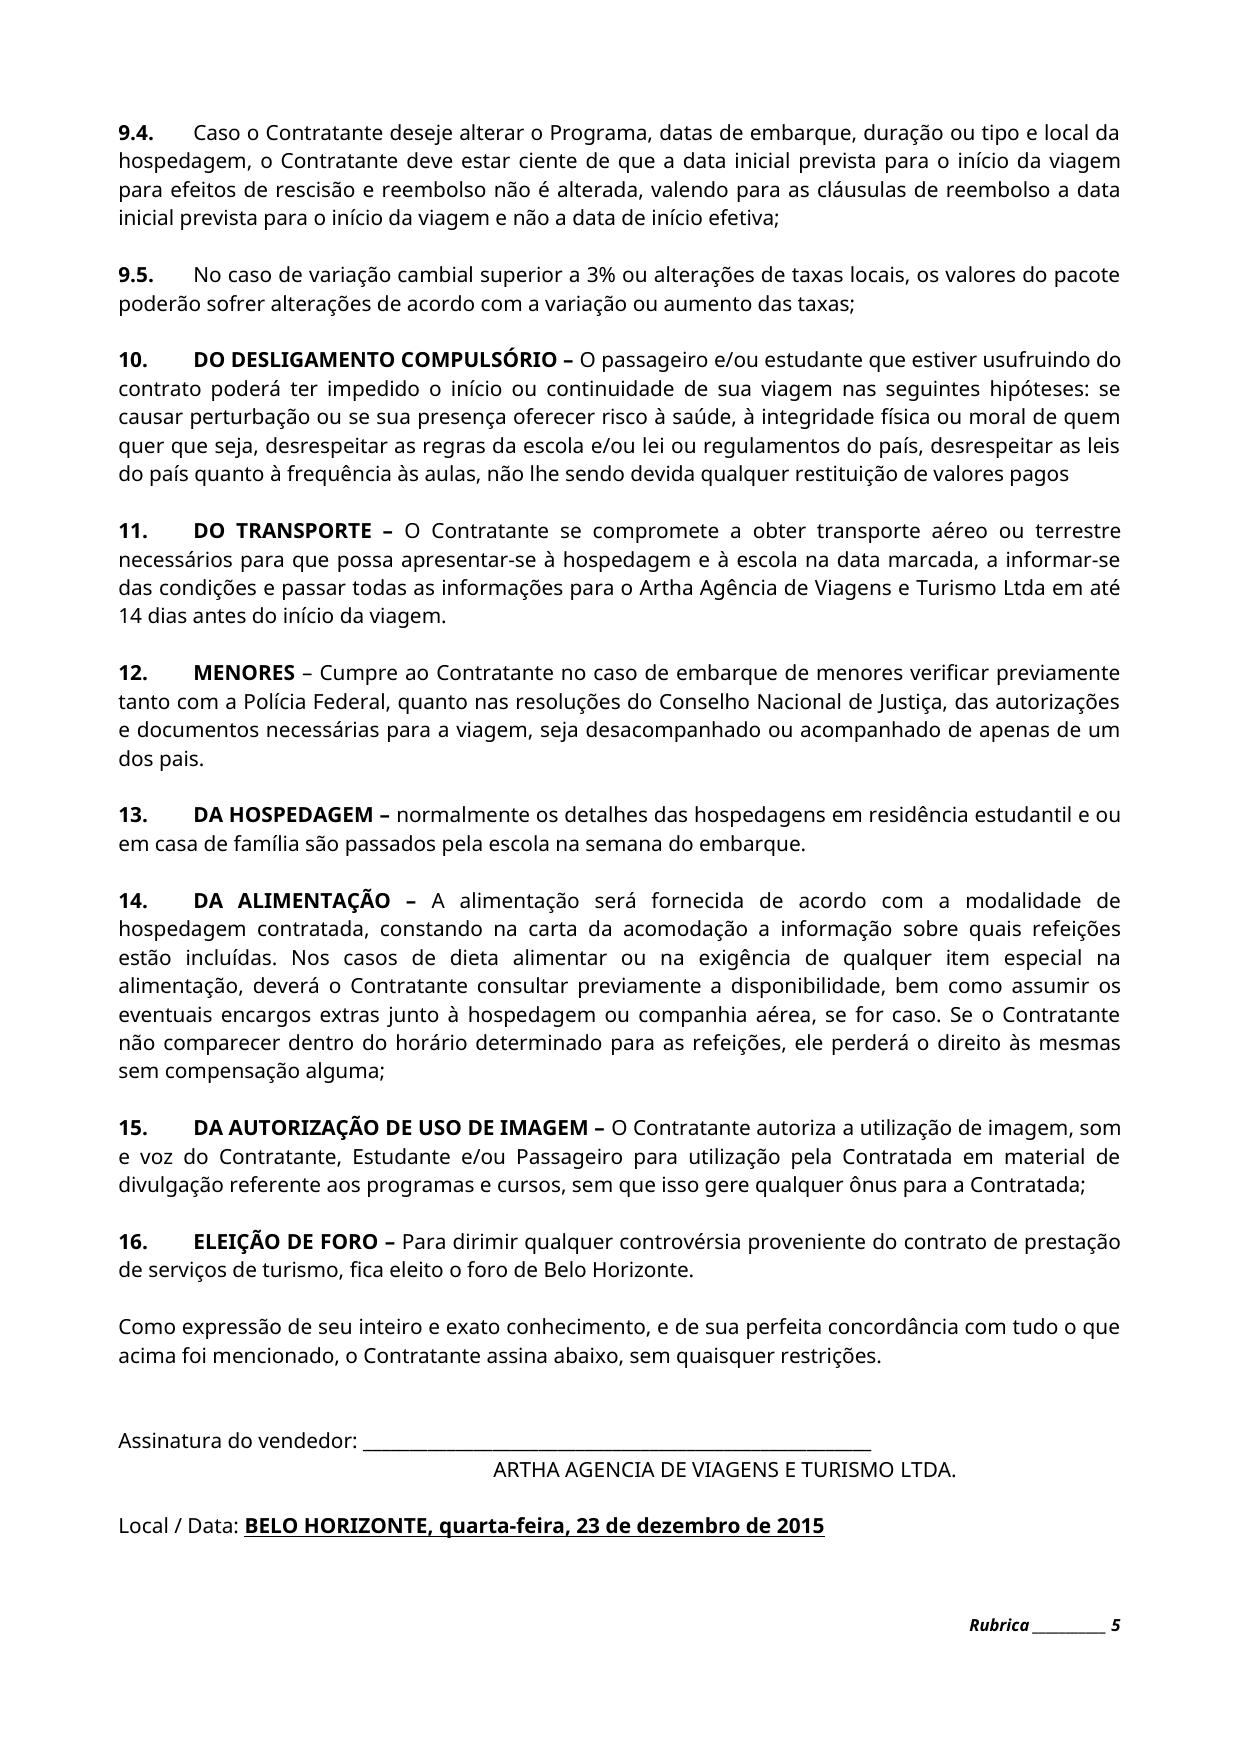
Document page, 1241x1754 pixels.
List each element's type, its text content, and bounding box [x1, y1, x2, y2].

text Assinatura do vendedor: _______________________________________________________ [118, 1426, 1122, 1455]
text 16. ELEIÇÃO DE FORO – Para dirimir qualquer controvérsia proveniente do contrato de prestação de serviços de turismo, fica eleito o foro de Belo Horizonte. [118, 1227, 1122, 1284]
text 12. MENORES – Cumpre ao Contratante no caso de embarque de menores verificar previamente tanto com a Polícia Federal, quanto nas resoluções do Conselho Nacional de Justiça, das autorizações e documentos necessárias para a viagem, seja desacompanhado ou acompanhado de apenas de um dos pais. [118, 658, 1122, 772]
text 10. DO DESLIGAMENTO COMPULSÓRIO – O passageiro e/ou estudante que estiver usufruindo do contrato poderá ter impedido o início ou continuidade de sua viagem nas seguintes hipóteses: se causar perturbação ou se sua presença oferecer risco à saúde, à integridade física ou moral de quem quer que seja, desrespeitar as regras da escola e/ou lei ou regulamentos do país, desrespeitar as leis do país quanto à frequência às aulas, não lhe sendo devida qualquer restituição de valores pagos [118, 346, 1122, 488]
text Como expressão de seu inteiro e exato conhecimento, e de sua perfeita concordância com tudo o que acima foi mencionado, o Contratante assina abaixo, sem quaisquer restrições. [118, 1312, 1122, 1369]
text 11. DO TRANSPORTE – O Contratante se compromete a obter transporte aéreo ou terrestre necessários para que possa apresentar-se à hospedagem e à escola na data marcada, a informar-se das condições e passar todas as informações para o Artha Agência de Viagens e Turismo Ltda em até 14 dias antes do início da viagem. [118, 516, 1122, 630]
text 9.4. Caso o Contratante deseje alterar o Programa, datas de embarque, duração ou tipo e local da hospedagem, o Contratante deve estar ciente de que a data inicial prevista para o início da viagem para efeitos de rescisão e reembolso não é alterada, valendo para as cláusulas de reembolso a data inicial prevista para o início da viagem e não a data de início efetiva; [118, 118, 1122, 232]
text 9.5. No caso de variação cambial superior a 3% ou alterações de taxas locais, os valores do pacote poderão sofrer alterações de acordo com a variação ou aumento das taxas; [118, 260, 1122, 317]
text 15. DA AUTORIZAÇÃO DE USO DE IMAGEM – O Contratante autoriza a utilização de imagem, som e voz do Contratante, Estudante e/ou Passageiro para utilização pela Contratada em material de divulgação referente aos programas e cursos, sem que isso gere qualquer ônus para a Contratada; [118, 1113, 1122, 1199]
text Local / Data: BELO HORIZONTE, quarta-feira, 23 de dezembro de 2015 [118, 1512, 1122, 1540]
text 14. DA ALIMENTAÇÃO – A alimentação será fornecida de acordo com a modalidade de hospedagem contratada, constando na carta da acomodação a informação sobre quais refeições estão incluídas. Nos casos de dieta alimentar ou na exigência de qualquer item especial na alimentação, deverá o Contratante consultar previamente a disponibilidade, bem como assumir os eventuais encargos extras junto à hospedagem ou companhia aérea, se for caso. Se o Contratante não comparecer dentro do horário determinado para as refeições, ele perderá o direito às mesmas sem compensação alguma; [118, 886, 1122, 1085]
text ARTHA AGENCIA DE VIAGENS E TURISMO LTDA. [118, 1455, 1122, 1483]
text 13. DA HOSPEDAGEM – normalmente os detalhes das hospedagens em residência estudantil e ou em casa de família são passados pela escola na semana do embarque. [118, 801, 1122, 857]
